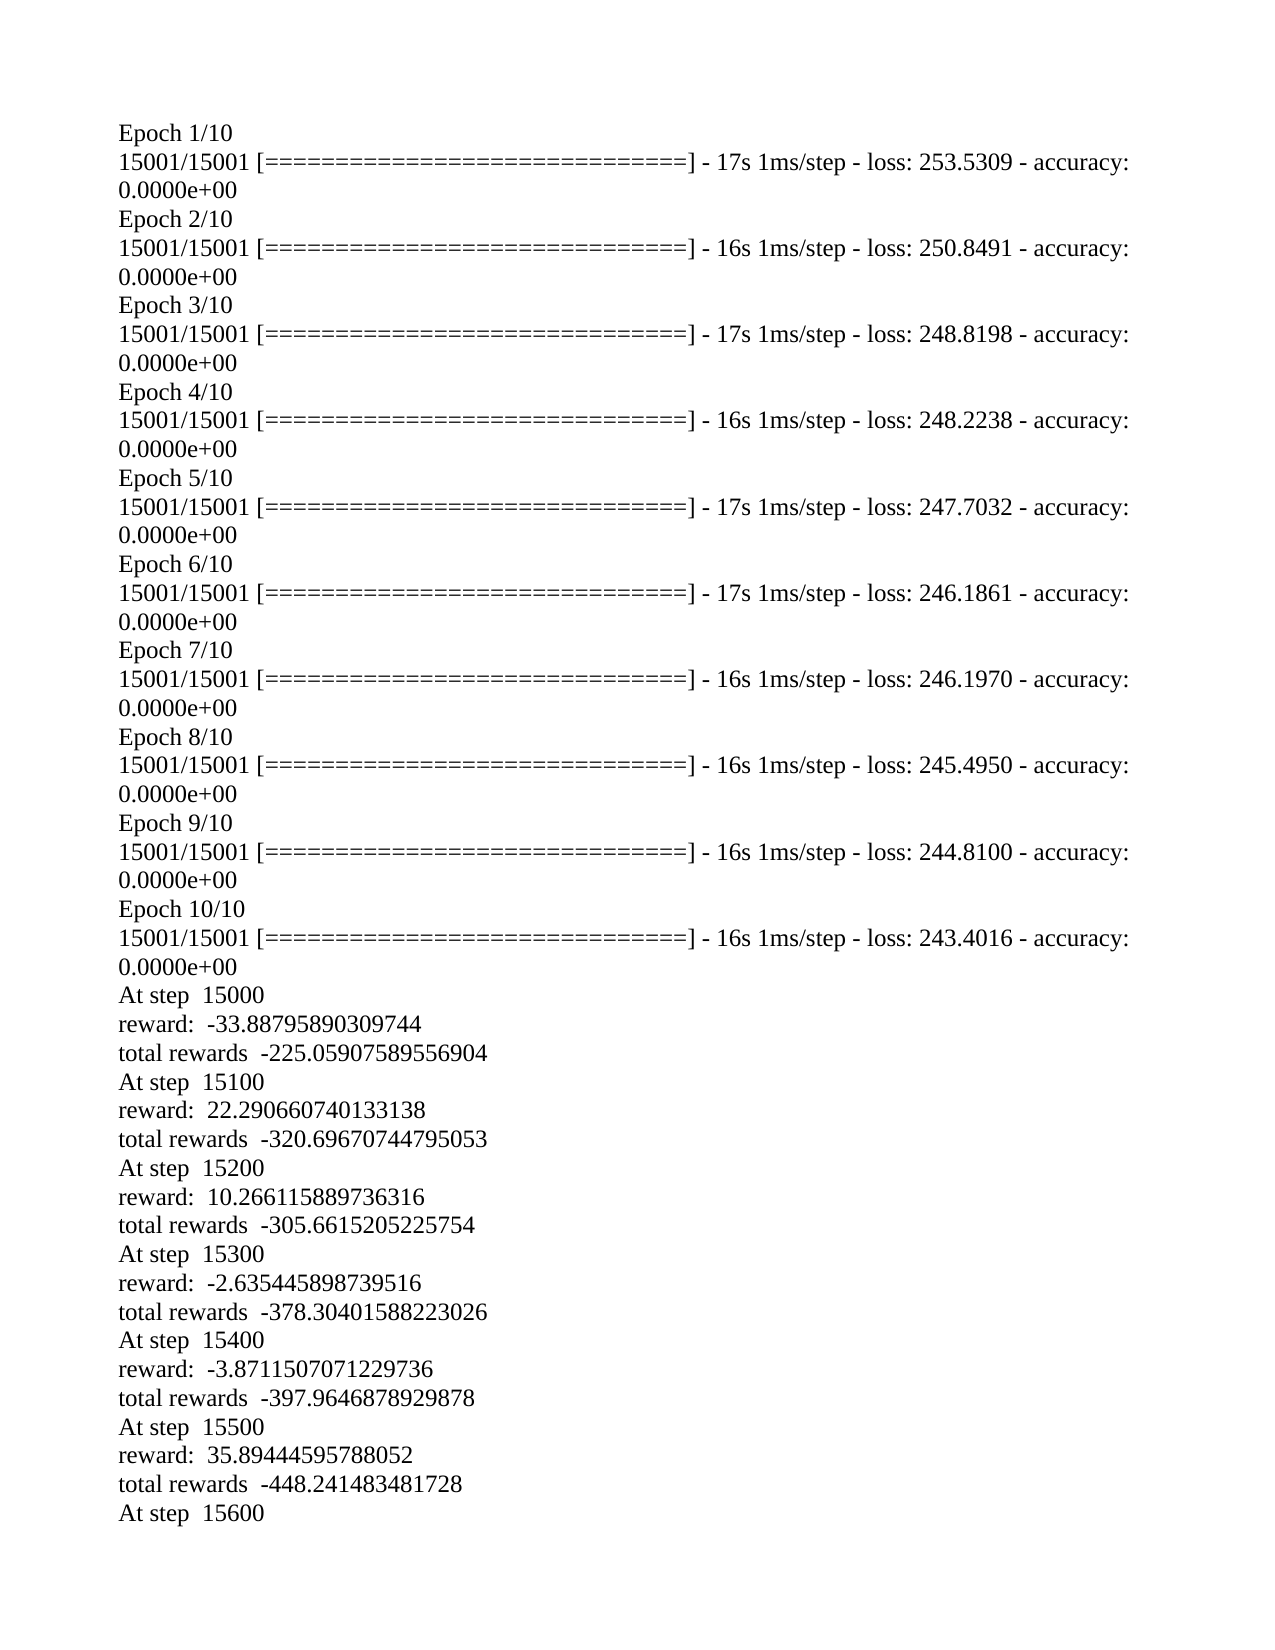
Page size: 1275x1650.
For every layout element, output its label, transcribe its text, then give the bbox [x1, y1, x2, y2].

text Epoch 5/10 [118, 463, 1157, 492]
text 15001/15001 [==============================] - 17s 1ms/step - loss: 248.8198 - accuracy: 0.0000e+00 [118, 319, 1157, 377]
text reward: -2.635445898739516 [118, 1268, 1157, 1297]
text 15001/15001 [==============================] - 16s 1ms/step - loss: 245.4950 - accuracy: 0.0000e+00 [118, 751, 1157, 808]
text 15001/15001 [==============================] - 16s 1ms/step - loss: 246.1970 - accuracy: 0.0000e+00 [118, 664, 1157, 722]
text 15001/15001 [==============================] - 17s 1ms/step - loss: 246.1861 - accuracy: 0.0000e+00 [118, 578, 1157, 636]
text 15001/15001 [==============================] - 16s 1ms/step - loss: 244.8100 - accuracy: 0.0000e+00 [118, 837, 1157, 894]
text reward: -3.8711507071229736 [118, 1354, 1157, 1383]
text At step 15300 [118, 1239, 1157, 1268]
text 15001/15001 [==============================] - 17s 1ms/step - loss: 253.5309 - accuracy: 0.0000e+00 [118, 147, 1157, 204]
text total rewards -320.69670744795053 [118, 1124, 1157, 1153]
text Epoch 9/10 [118, 808, 1157, 837]
text reward: 35.89444595788052 [118, 1441, 1157, 1469]
text At step 15600 [118, 1498, 1157, 1527]
text total rewards -305.6615205225754 [118, 1211, 1157, 1239]
text 15001/15001 [==============================] - 16s 1ms/step - loss: 248.2238 - accuracy: 0.0000e+00 [118, 406, 1157, 463]
text total rewards -378.30401588223026 [118, 1297, 1157, 1326]
text total rewards -448.241483481728 [118, 1469, 1157, 1498]
text At step 15400 [118, 1326, 1157, 1354]
text Epoch 6/10 [118, 549, 1157, 578]
text reward: -33.88795890309744 [118, 1009, 1157, 1038]
text Epoch 2/10 [118, 204, 1157, 233]
text reward: 22.290660740133138 [118, 1096, 1157, 1124]
text At step 15100 [118, 1067, 1157, 1096]
text 15001/15001 [==============================] - 16s 1ms/step - loss: 243.4016 - accuracy: 0.0000e+00 [118, 923, 1157, 981]
text Epoch 10/10 [118, 894, 1157, 923]
text Epoch 7/10 [118, 636, 1157, 664]
text reward: 10.266115889736316 [118, 1182, 1157, 1211]
text Epoch 3/10 [118, 291, 1157, 319]
text total rewards -225.05907589556904 [118, 1038, 1157, 1067]
text At step 15000 [118, 981, 1157, 1009]
text Epoch 8/10 [118, 722, 1157, 751]
text 15001/15001 [==============================] - 16s 1ms/step - loss: 250.8491 - accuracy: 0.0000e+00 [118, 233, 1157, 291]
text Epoch 1/10 [118, 118, 1157, 147]
text Epoch 4/10 [118, 377, 1157, 406]
text total rewards -397.9646878929878 [118, 1383, 1157, 1412]
text 15001/15001 [==============================] - 17s 1ms/step - loss: 247.7032 - accuracy: 0.0000e+00 [118, 492, 1157, 549]
text At step 15200 [118, 1153, 1157, 1182]
text At step 15500 [118, 1412, 1157, 1441]
